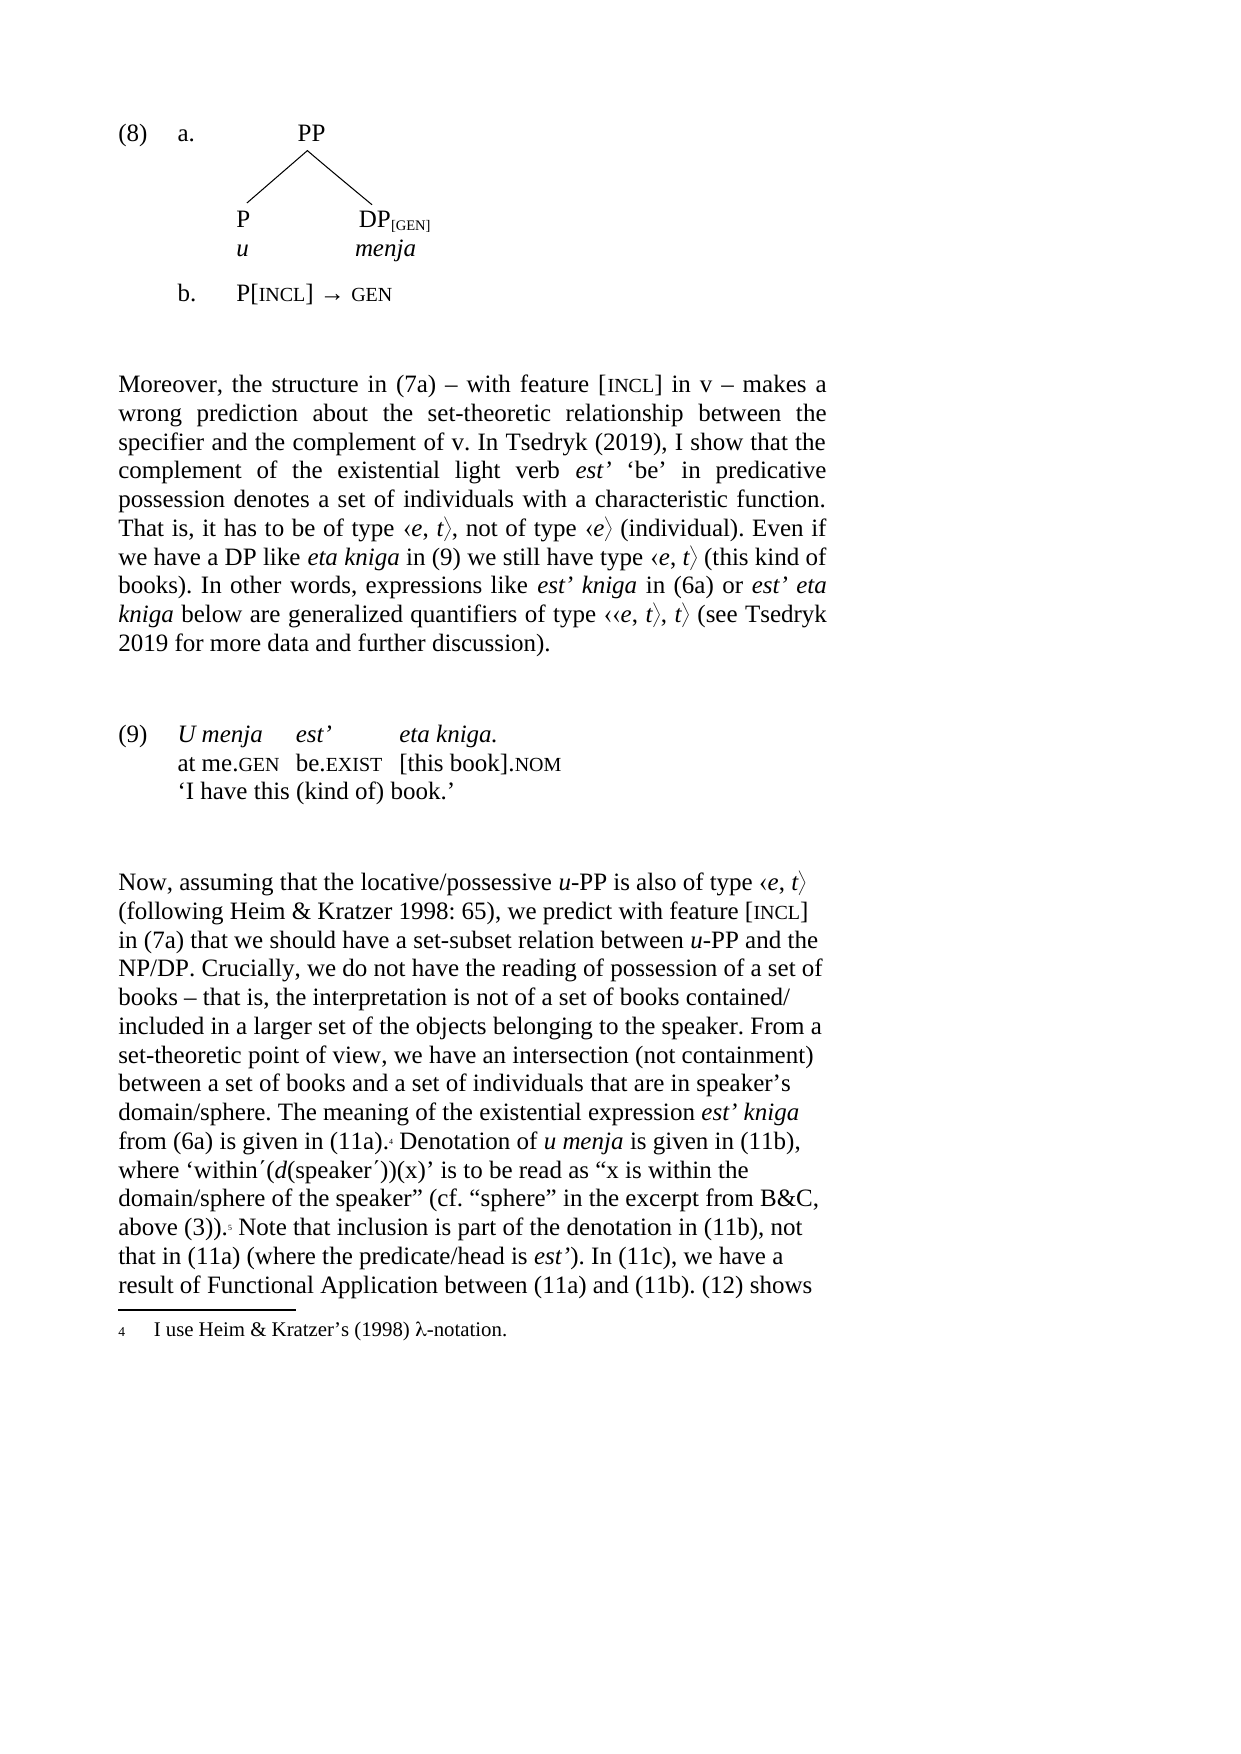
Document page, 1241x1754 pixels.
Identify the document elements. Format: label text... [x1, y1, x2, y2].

text P DP[GEN] [118, 204, 827, 233]
text (8) a. PP [118, 118, 827, 147]
text b. P[incl] → gen [118, 278, 827, 307]
text Now, assuming that the locative/possessive u-PP is also of type e, t (following Heim & Kratzer 1998: 65), we predict with feature [incl] in (7a) that we should have a set-subset relation between u-PP and the NP/DP. Crucially, we do not have the reading of possession of a set of books – that is, the interpretation is not of a set of books contained/ included in a larger set of the objects belonging to the speaker. From a set-theoretic point of view, we have an intersection (not containment) between a set of books and a set of individuals that are in speaker’s domain/sphere. The meaning of the existential expression est’ kniga from (6a) is given in (11a). Denotation of u menja is given in (11b), where ‘within(d(speaker))(x)’ is to be read as “x is within the domain/sphere of the speaker” (cf. “sphere” in the excerpt from B&C, above (3)). Note that inclusion is part of the denotation in (11b), not that in (11a) (where the predicate/head is est’). In (11c), we have a result of Functional Application between (11a) and (11b). (12) shows the calculation of a truth value in a syntactic tree. [118, 867, 827, 1298]
text (9) U menja est’ eta kniga. [118, 719, 827, 748]
text I use Heim & Kratzer’s (1998) -notation. [118, 1316, 827, 1341]
text at me.gen be.exist [this book].nom [118, 748, 827, 776]
text Moreover, the structure in (7a) – with feature [incl] in v – makes a wrong prediction about the set-theoretic relationship between the specifier and the complement of v. In Tsedryk (2019), I show that the complement of the existential light verb est’ ‘be’ in predicative possession denotes a set of individuals with a characteristic function. That is, it has to be of type e, t, not of type e (individual). Even if we have a DP like eta kniga in (9) we still have type e, t (this kind of books). In other words, expressions like est’ kniga in (6a) or est’ eta kniga below are generalized quantifiers of type e, t, t (see Tsedryk 2019 for more data and further discussion). [118, 369, 827, 657]
text u menja [118, 233, 827, 262]
text ‘I have this (kind of) book.’ [118, 776, 827, 805]
